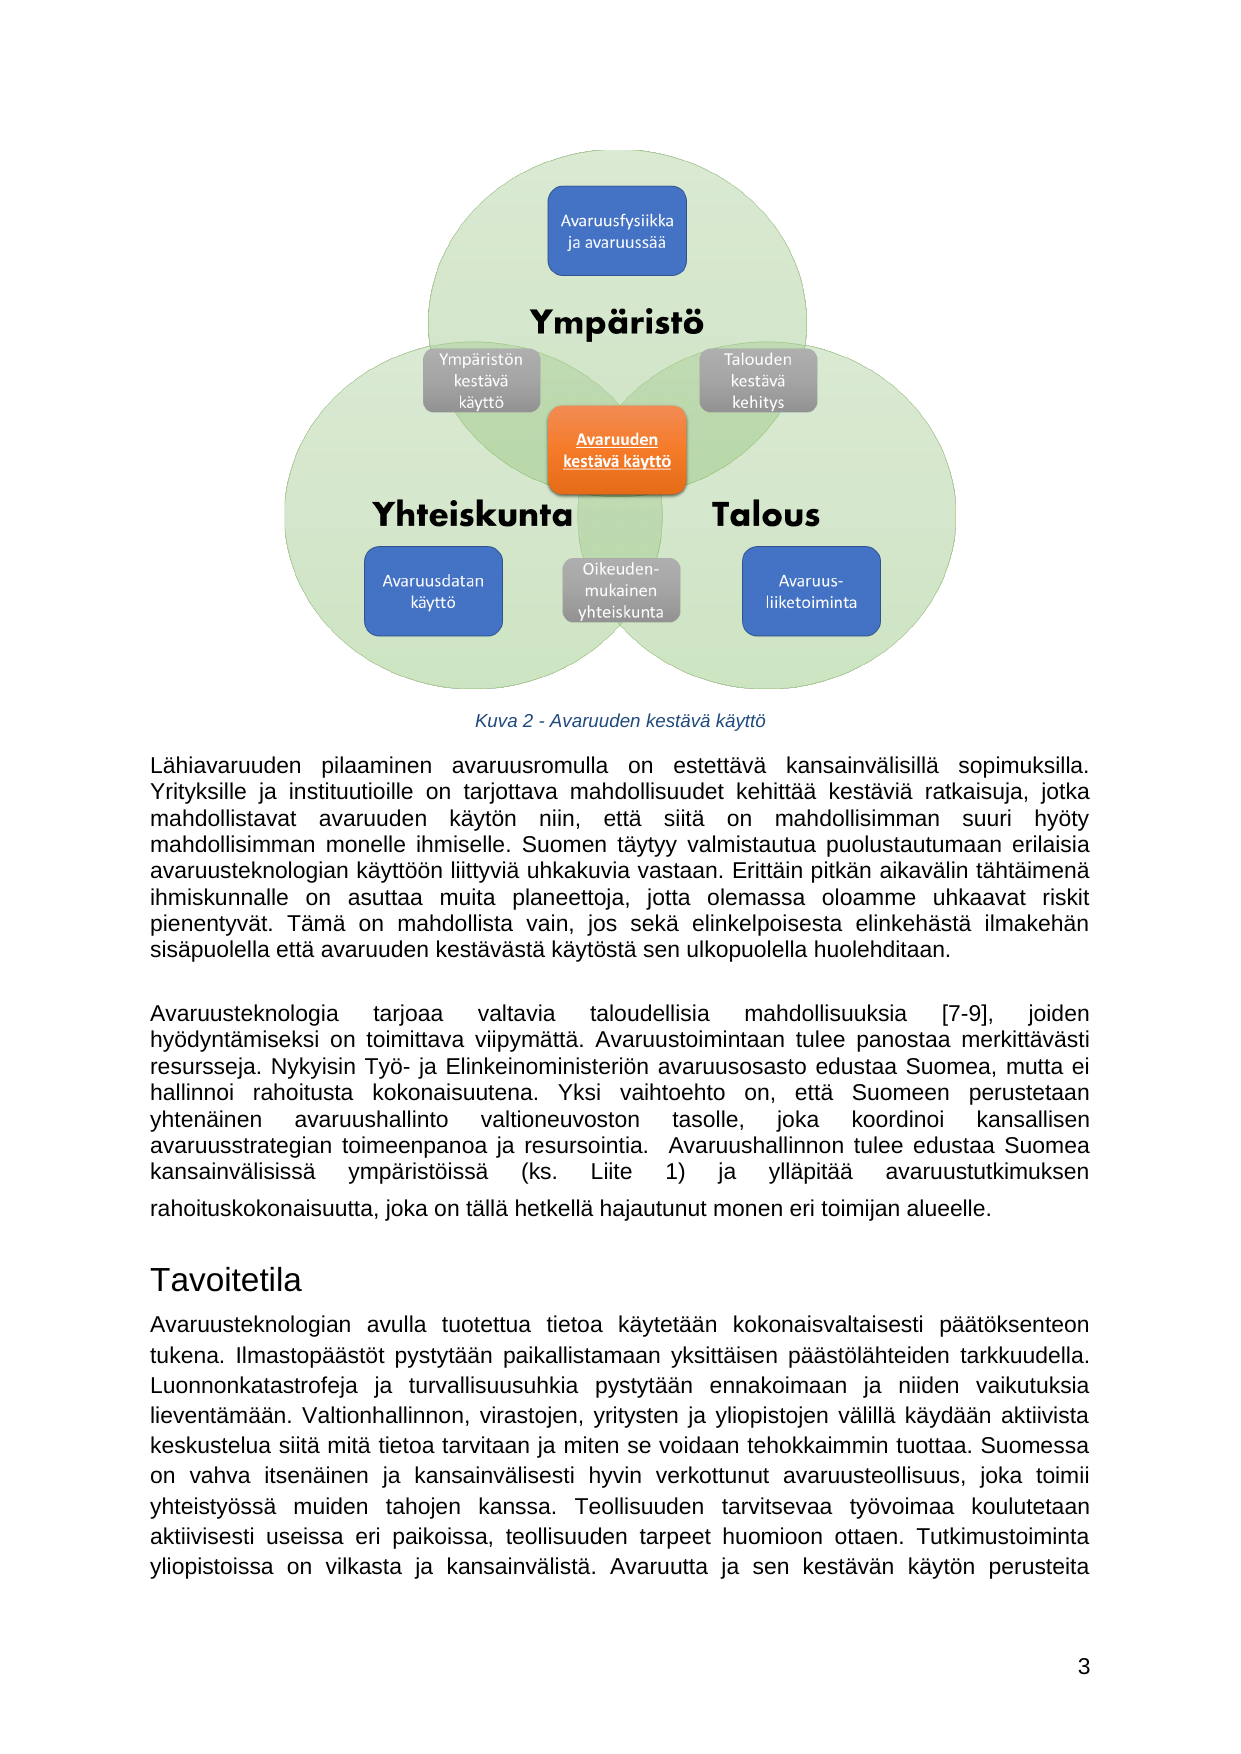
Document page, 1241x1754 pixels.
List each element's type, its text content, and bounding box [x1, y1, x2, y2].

text Avaruusteknologian avulla tuotettua tietoa käytetään kokonaisvaltaisesti päätöksenteon tukena. Ilmastopäästöt pystytään paikallistamaan yksittäisen päästölähteiden tarkkuudella. Luonnonkatastrofeja ja turvallisuusuhkia pystytään ennakoimaan ja niiden vaikutuksia lieventämään. Valtionhallinnon, virastojen, yritysten ja yliopistojen välillä käydään aktiivista keskustelua siitä mitä tietoa tarvitaan ja miten se voidaan tehokkaimmin tuottaa. Suomessa on vahva itsenäinen ja kansainvälisesti hyvin verkottunut avaruusteollisuus, joka toimii yhteistyössä muiden tahojen kanssa. Teollisuuden tarvitsevaa työvoimaa koulutetaan aktiivisesti useissa eri paikoissa, teollisuuden tarpeet huomioon ottaen. Tutkimustoiminta yliopistoissa on vilkasta ja kansainvälistä. Avaruutta ja sen kestävän käytön perusteita [150, 1311, 1090, 1579]
text Kuva 2 - Avaruuden kestävä käyttö [150, 709, 1090, 731]
picture [284, 150, 956, 689]
subtitle Tavoitetila [150, 1261, 1090, 1299]
text Lähiavaruuden pilaaminen avaruusromulla on estettävä kansainvälisillä sopimuksilla. Yrityksille ja instituutioille on tarjottava mahdollisuudet kehittää kestäviä ratkaisuja, jotka mahdollistavat avaruuden käytön niin, että siitä on mahdollisimman suuri hyöty mahdollisimman monelle ihmiselle. Suomen täytyy valmistautua puolustautumaan erilaisia avaruusteknologian käyttöön liittyviä uhkakuvia vastaan. Erittäin pitkän aikavälin tähtäimenä ihmiskunnalle on asuttaa muita planeettoja, jotta olemassa oloamme uhkaavat riskit pienentyvät. Tämä on mahdollista vain, jos sekä elinkelpoisesta elinkehästä ilmakehän sisäpuolella että avaruuden kestävästä käytöstä sen ulkopuolella huolehditaan. [150, 752, 1090, 963]
subtitle Avaruusteknologia tarjoaa valtavia taloudellisia mahdollisuuksia [7-9], joiden hyödyntämiseksi on toimittava viipymättä. Avaruustoimintaan tulee panostaa merkittävästi resursseja. Nykyisin Työ- ja Elinkeinoministeriön avaruusosasto edustaa Suomea, mutta ei hallinnoi rahoitusta kokonaisuutena. Yksi vaihtoehto on, että Suomeen perustetaan yhtenäinen avaruushallinto valtioneuvoston tasolle, joka koordinoi kansallisen avaruusstrategian toimeenpanoa ja resursointia. Avaruushallinnon tulee edustaa Suomea kansainvälisissä ympäristöissä (ks. Liite 1) ja ylläpitää avaruustutkimuksen rahoituskokonaisuutta, joka on tällä hetkellä hajautunut monen eri toimijan alueelle. [150, 1000, 1090, 1223]
